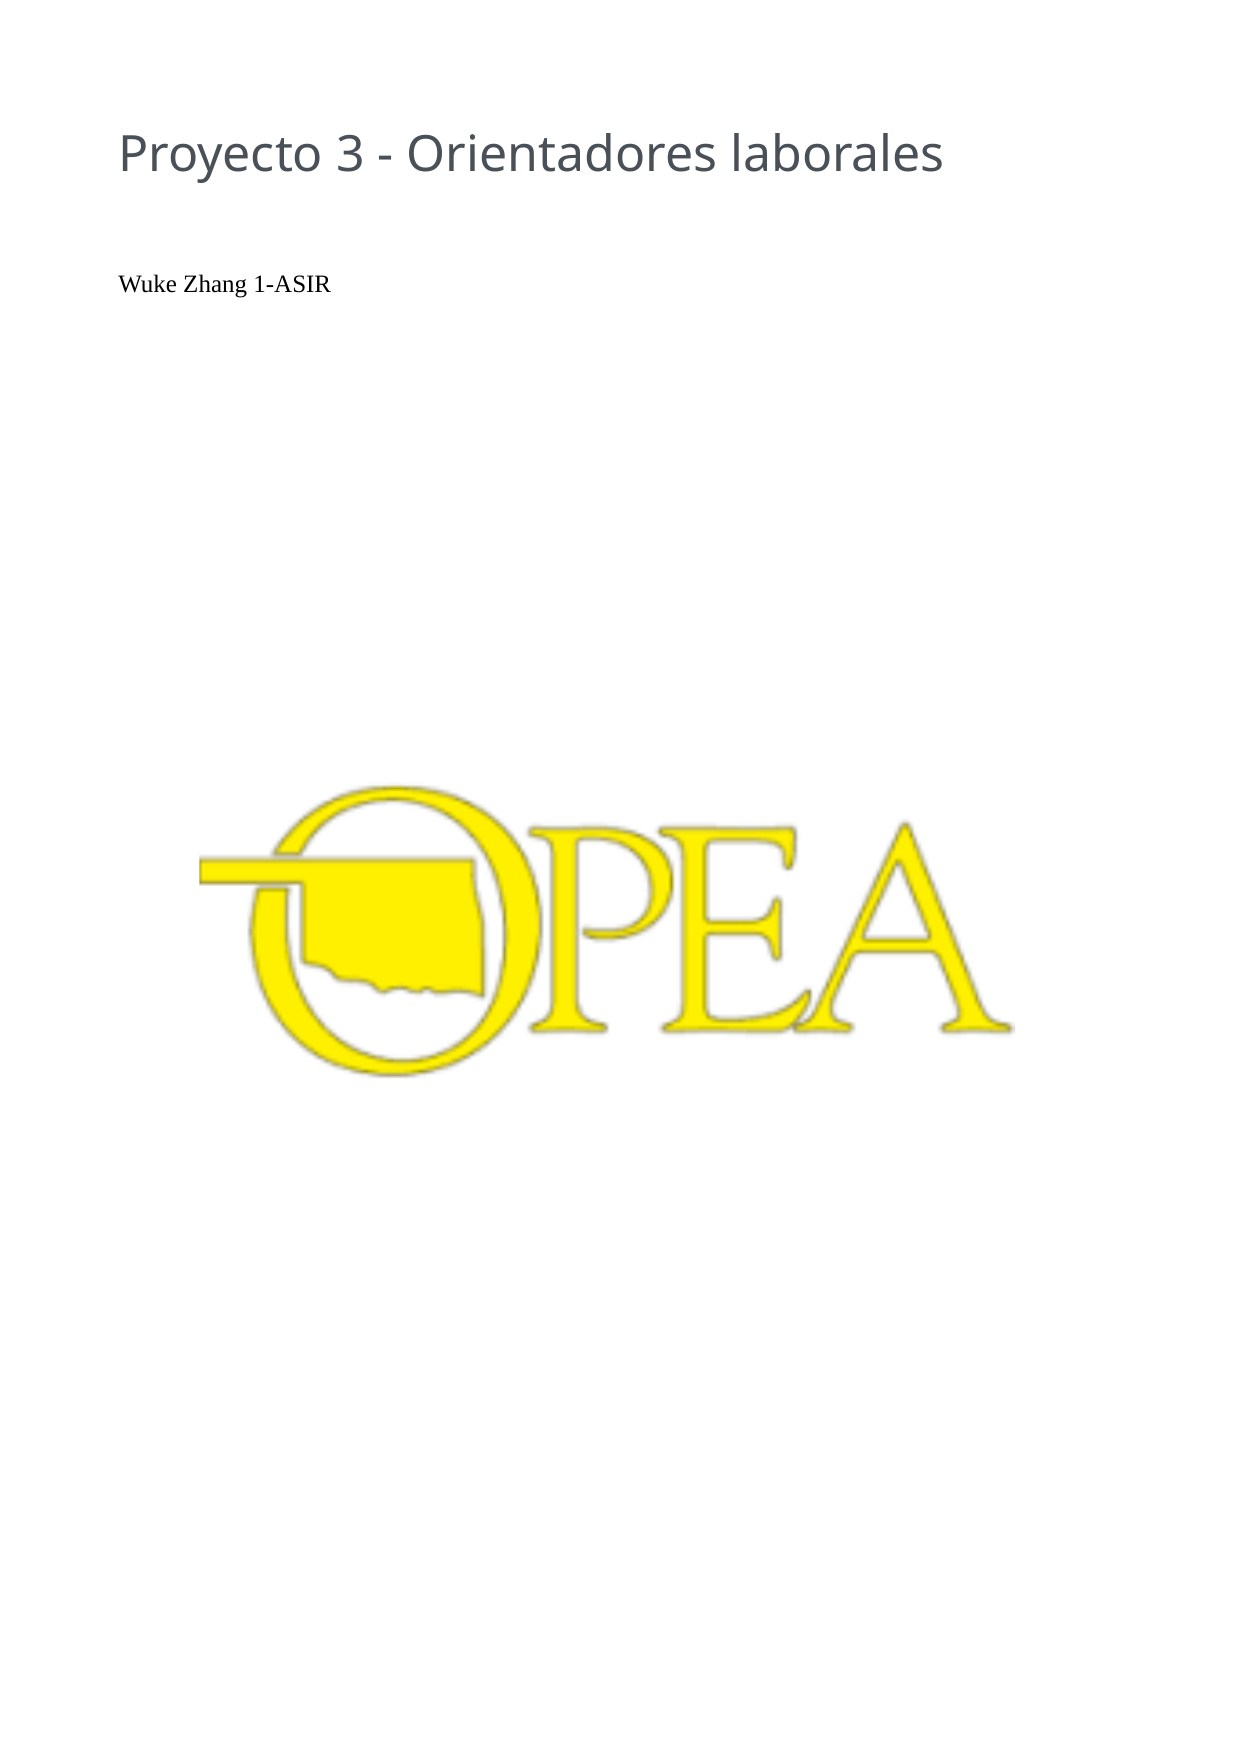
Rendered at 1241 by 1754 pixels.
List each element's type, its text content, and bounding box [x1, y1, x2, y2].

picture [199, 530, 1015, 1347]
subtitle Proyecto 3 - Orientadores laborales [118, 118, 1122, 186]
text Wuke Zhang 1-ASIR [118, 269, 1122, 298]
